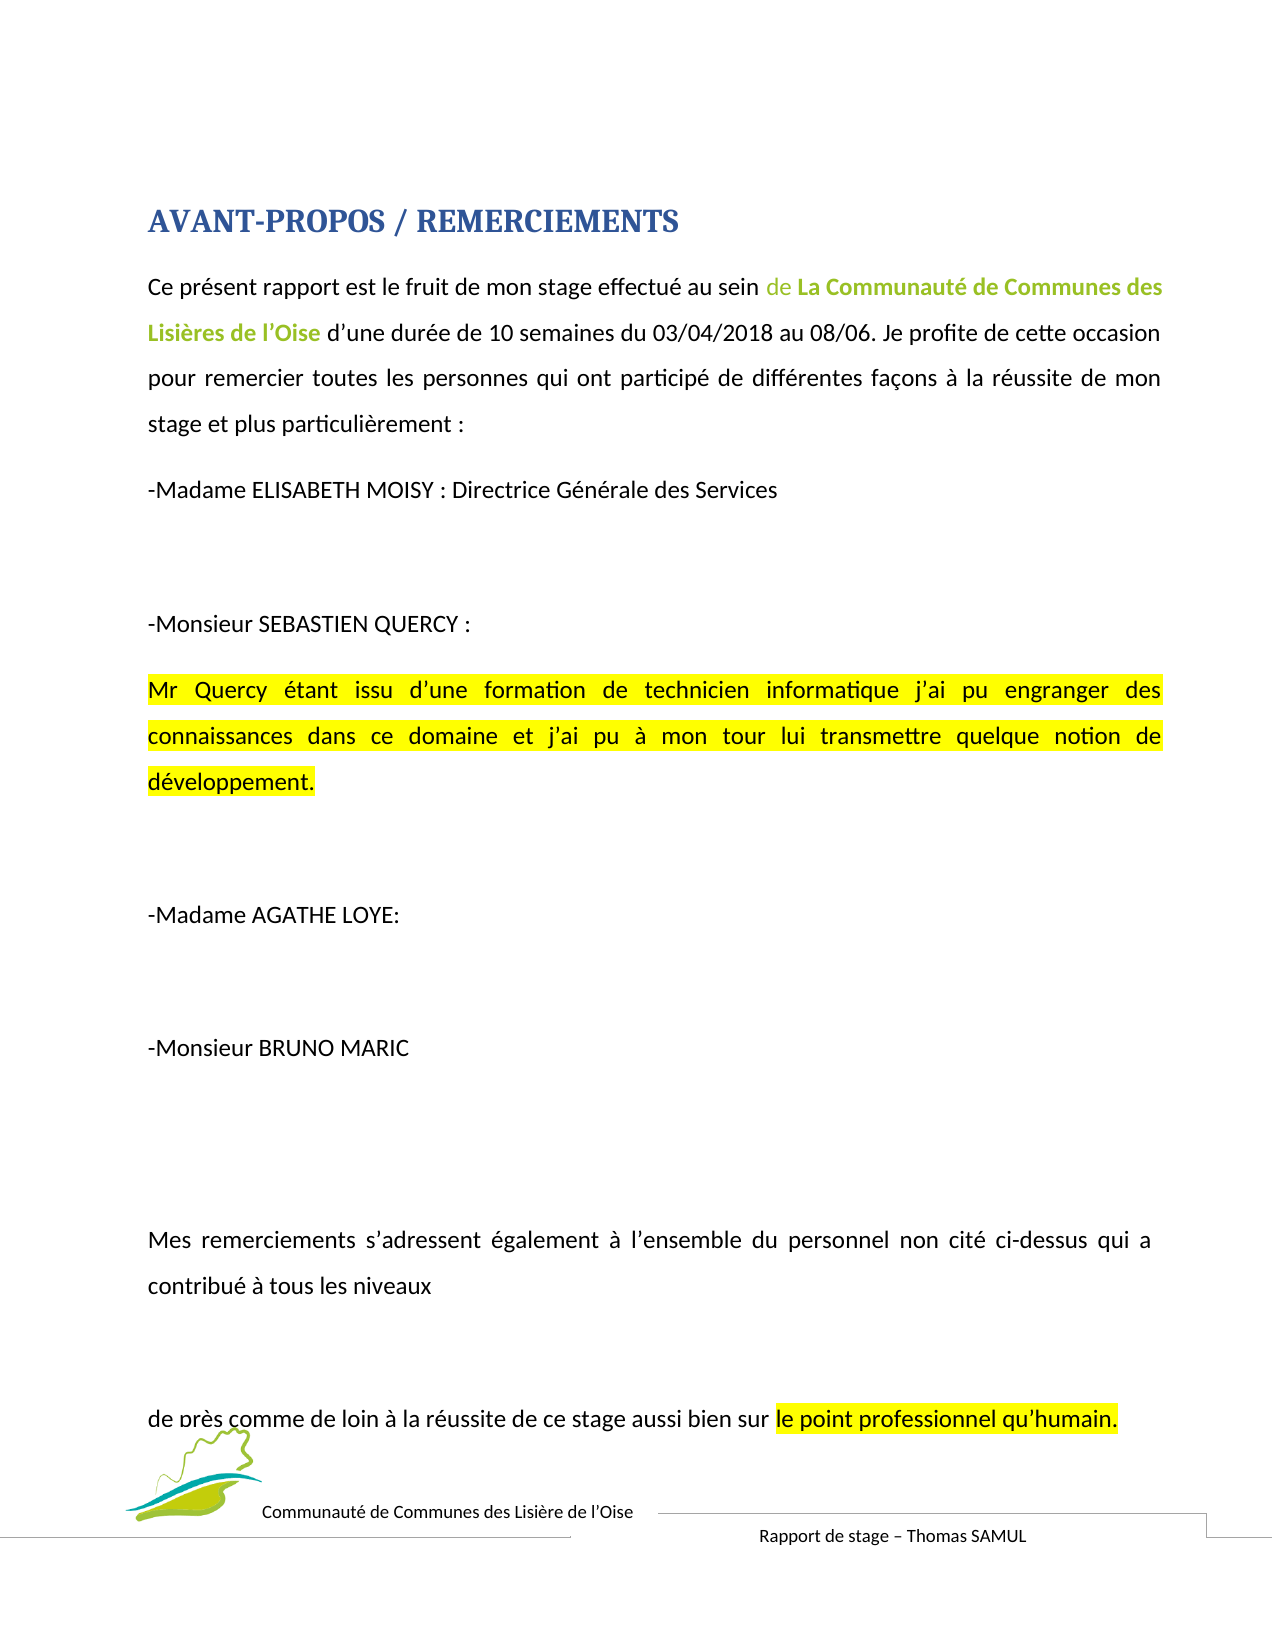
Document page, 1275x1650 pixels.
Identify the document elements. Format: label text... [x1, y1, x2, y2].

text -Madame ELISABETH MOISY : Directrice Générale des Services [148, 475, 1163, 505]
text de près comme de loin à la réussite de ce stage aussi bien sur le point professionnel qu’humain. [148, 1403, 1163, 1434]
text -Madame AGATHE LOYE: [148, 899, 1163, 929]
text Mes remerciements s’adressent également à l’ensemble du personnel non cité ci-dessus qui a contribué à tous les niveaux [148, 1224, 1163, 1301]
text Ce présent rapport est le fruit de mon stage effectué au sein de La Communauté de Communes des Lisières de l’Oise d’une durée de 10 semaines du 03/04/2018 au 08/06. Je profite de cette occasion pour remercier toutes les personnes qui ont participé de différentes façons à la réussite de mon stage et plus particulièrement : [148, 271, 1163, 439]
text Mr Quercy étant issu d’une formation de technicien informatique j’ai pu engranger des connaissances dans ce domaine et j’ai pu à mon tour lui transmettre quelque notion de développement. [148, 674, 1163, 796]
text -Monsieur SEBASTIEN QUERCY : [148, 608, 1163, 638]
text Avant-propos / Remerciements [148, 202, 1163, 241]
text -Monsieur BRUNO MARIC [148, 1032, 1163, 1063]
